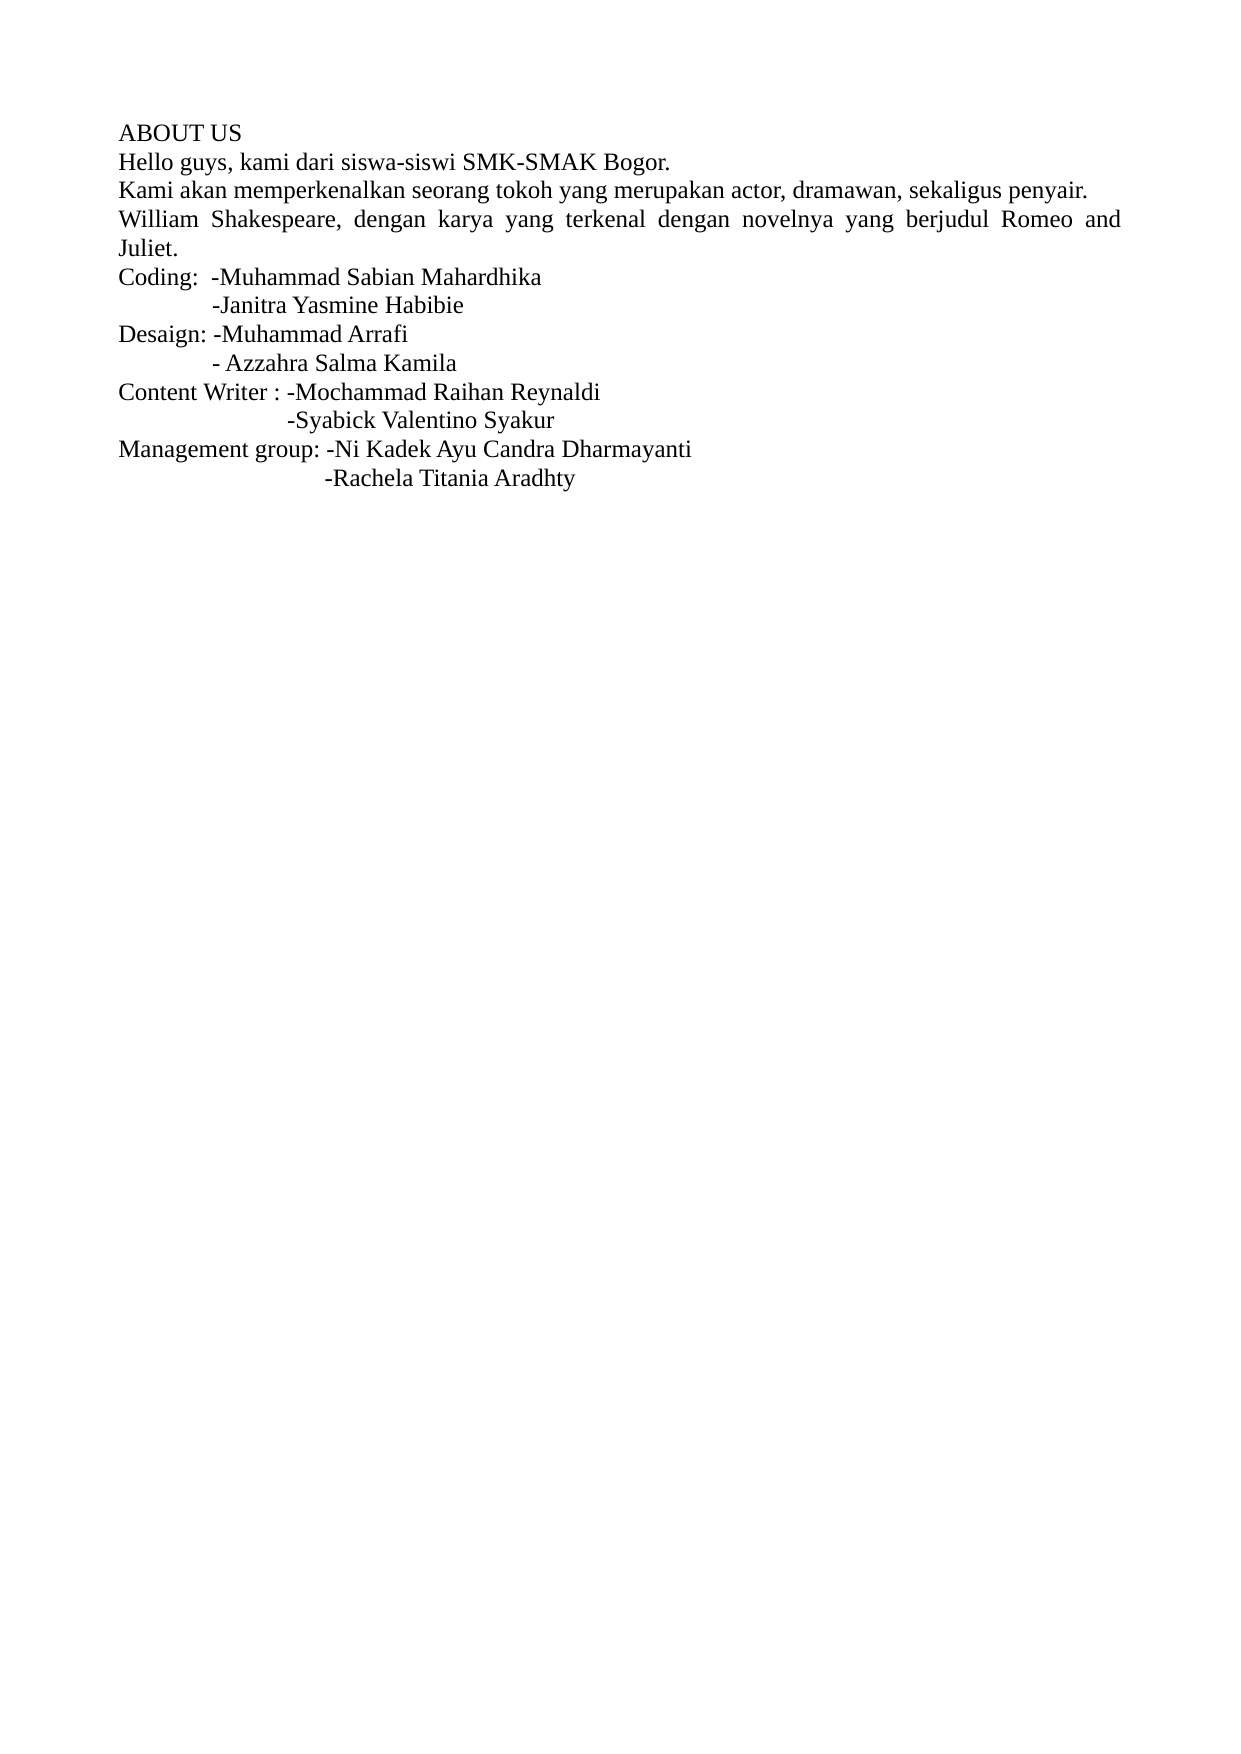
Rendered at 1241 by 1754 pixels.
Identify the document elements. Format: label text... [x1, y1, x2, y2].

text Kami akan memperkenalkan seorang tokoh yang merupakan actor, dramawan, sekaligus penyair. [118, 176, 1122, 204]
text -Rachela Titania Aradhty [118, 463, 1122, 492]
text Coding: -Muhammad Sabian Mahardhika [118, 262, 1122, 291]
text Hello guys, kami dari siswa-siswi SMK-SMAK Bogor. [118, 147, 1122, 176]
text Management group: -Ni Kadek Ayu Candra Dharmayanti [118, 434, 1122, 463]
text ABOUT US [118, 118, 1122, 147]
text -Syabick Valentino Syakur [118, 406, 1122, 434]
text Desaign: -Muhammad Arrafi [118, 319, 1122, 348]
text -Janitra Yasmine Habibie [118, 291, 1122, 319]
text William Shakespeare, dengan karya yang terkenal dengan novelnya yang berjudul Romeo and Juliet. [118, 204, 1122, 262]
text Content Writer : -Mochammad Raihan Reynaldi [118, 377, 1122, 406]
text - Azzahra Salma Kamila [118, 348, 1122, 377]
